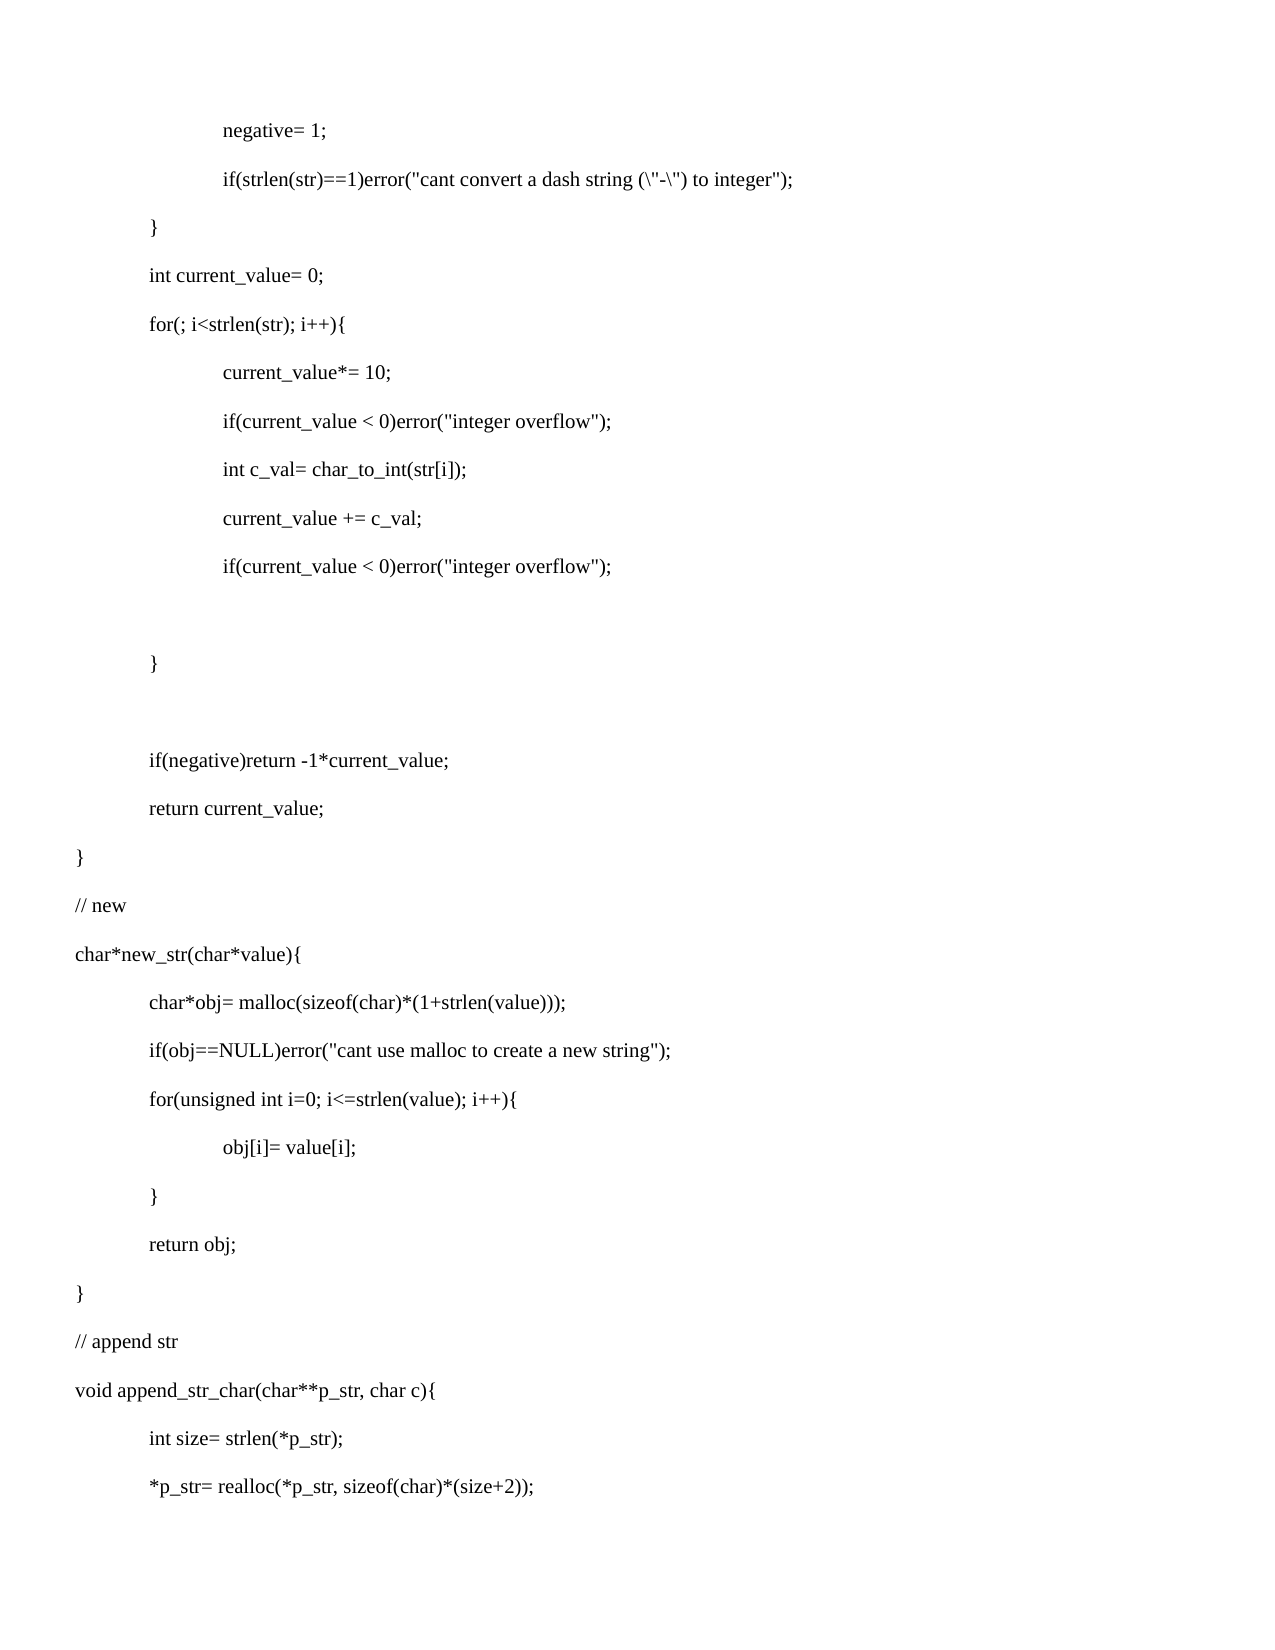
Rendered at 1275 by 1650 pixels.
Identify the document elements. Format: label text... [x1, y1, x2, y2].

text if(obj==NULL)error("cant use malloc to create a new string"); [75, 1038, 1209, 1062]
text negative= 1; [75, 118, 1209, 142]
text } [75, 845, 1209, 869]
text char*new_str(char*value){ [75, 942, 1209, 966]
text for(unsigned int i=0; i<=strlen(value); i++){ [75, 1087, 1209, 1111]
text if(current_value < 0)error("integer overflow"); [75, 554, 1209, 578]
text for(; i<strlen(str); i++){ [75, 312, 1209, 336]
text char*obj= malloc(sizeof(char)*(1+strlen(value))); [75, 990, 1209, 1014]
text // append str [75, 1329, 1209, 1353]
text void append_str_char(char**p_str, char c){ [75, 1377, 1209, 1402]
text obj[i]= value[i]; [75, 1135, 1209, 1159]
text return obj; [75, 1232, 1209, 1256]
text } [75, 215, 1209, 239]
text } [75, 1184, 1209, 1208]
text } [75, 651, 1209, 675]
text int size= strlen(*p_str); [75, 1426, 1209, 1450]
text return current_value; [75, 796, 1209, 820]
text current_value += c_val; [75, 506, 1209, 530]
text if(current_value < 0)error("integer overflow"); [75, 409, 1209, 433]
text if(strlen(str)==1)error("cant convert a dash string (\"-\") to integer"); [75, 167, 1209, 191]
text *p_str= realloc(*p_str, sizeof(char)*(size+2)); [75, 1474, 1209, 1498]
text int current_value= 0; [75, 263, 1209, 287]
text } [75, 1281, 1209, 1305]
text // new [75, 893, 1209, 917]
text if(negative)return -1*current_value; [75, 748, 1209, 772]
text current_value*= 10; [75, 360, 1209, 384]
text int c_val= char_to_int(str[i]); [75, 457, 1209, 481]
